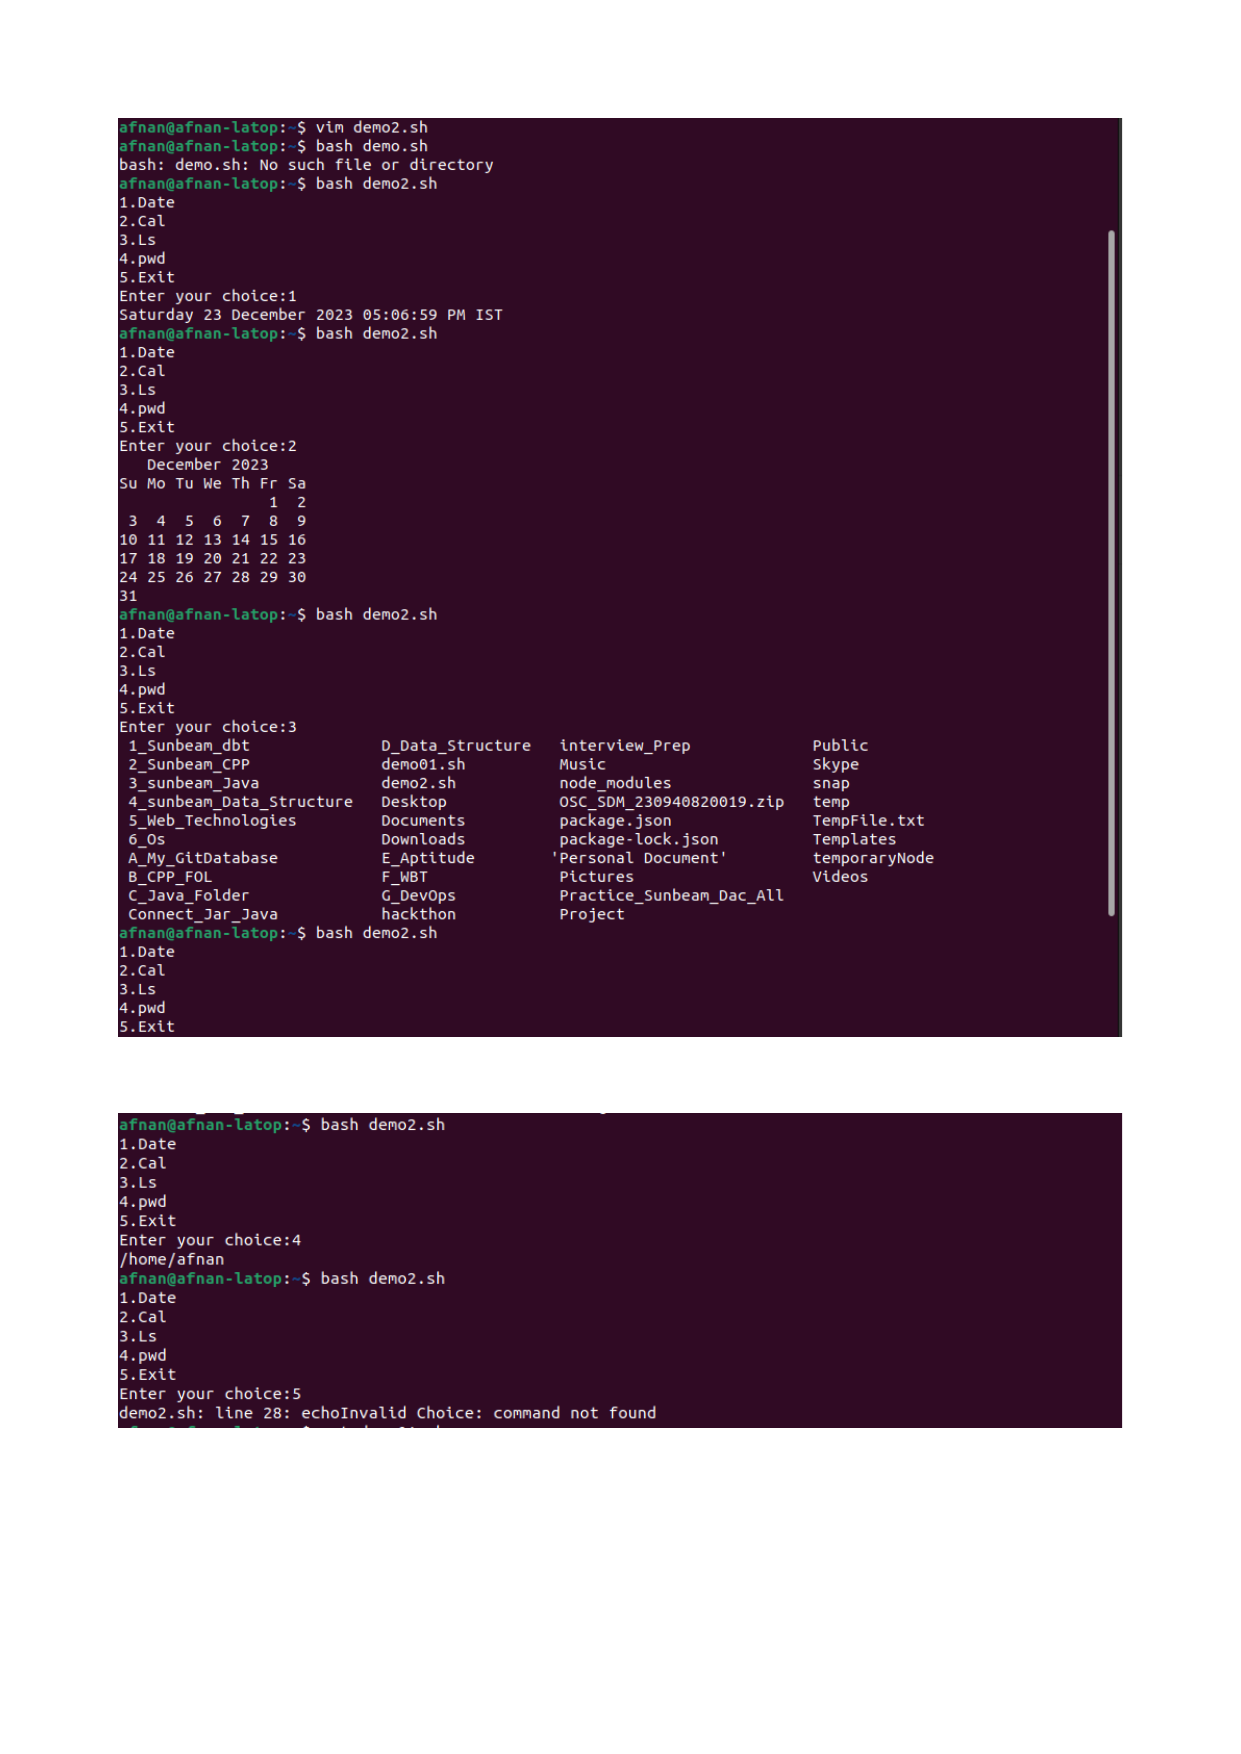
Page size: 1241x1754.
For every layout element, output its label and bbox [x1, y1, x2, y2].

picture [118, 118, 1123, 1037]
picture [118, 1113, 1123, 1428]
